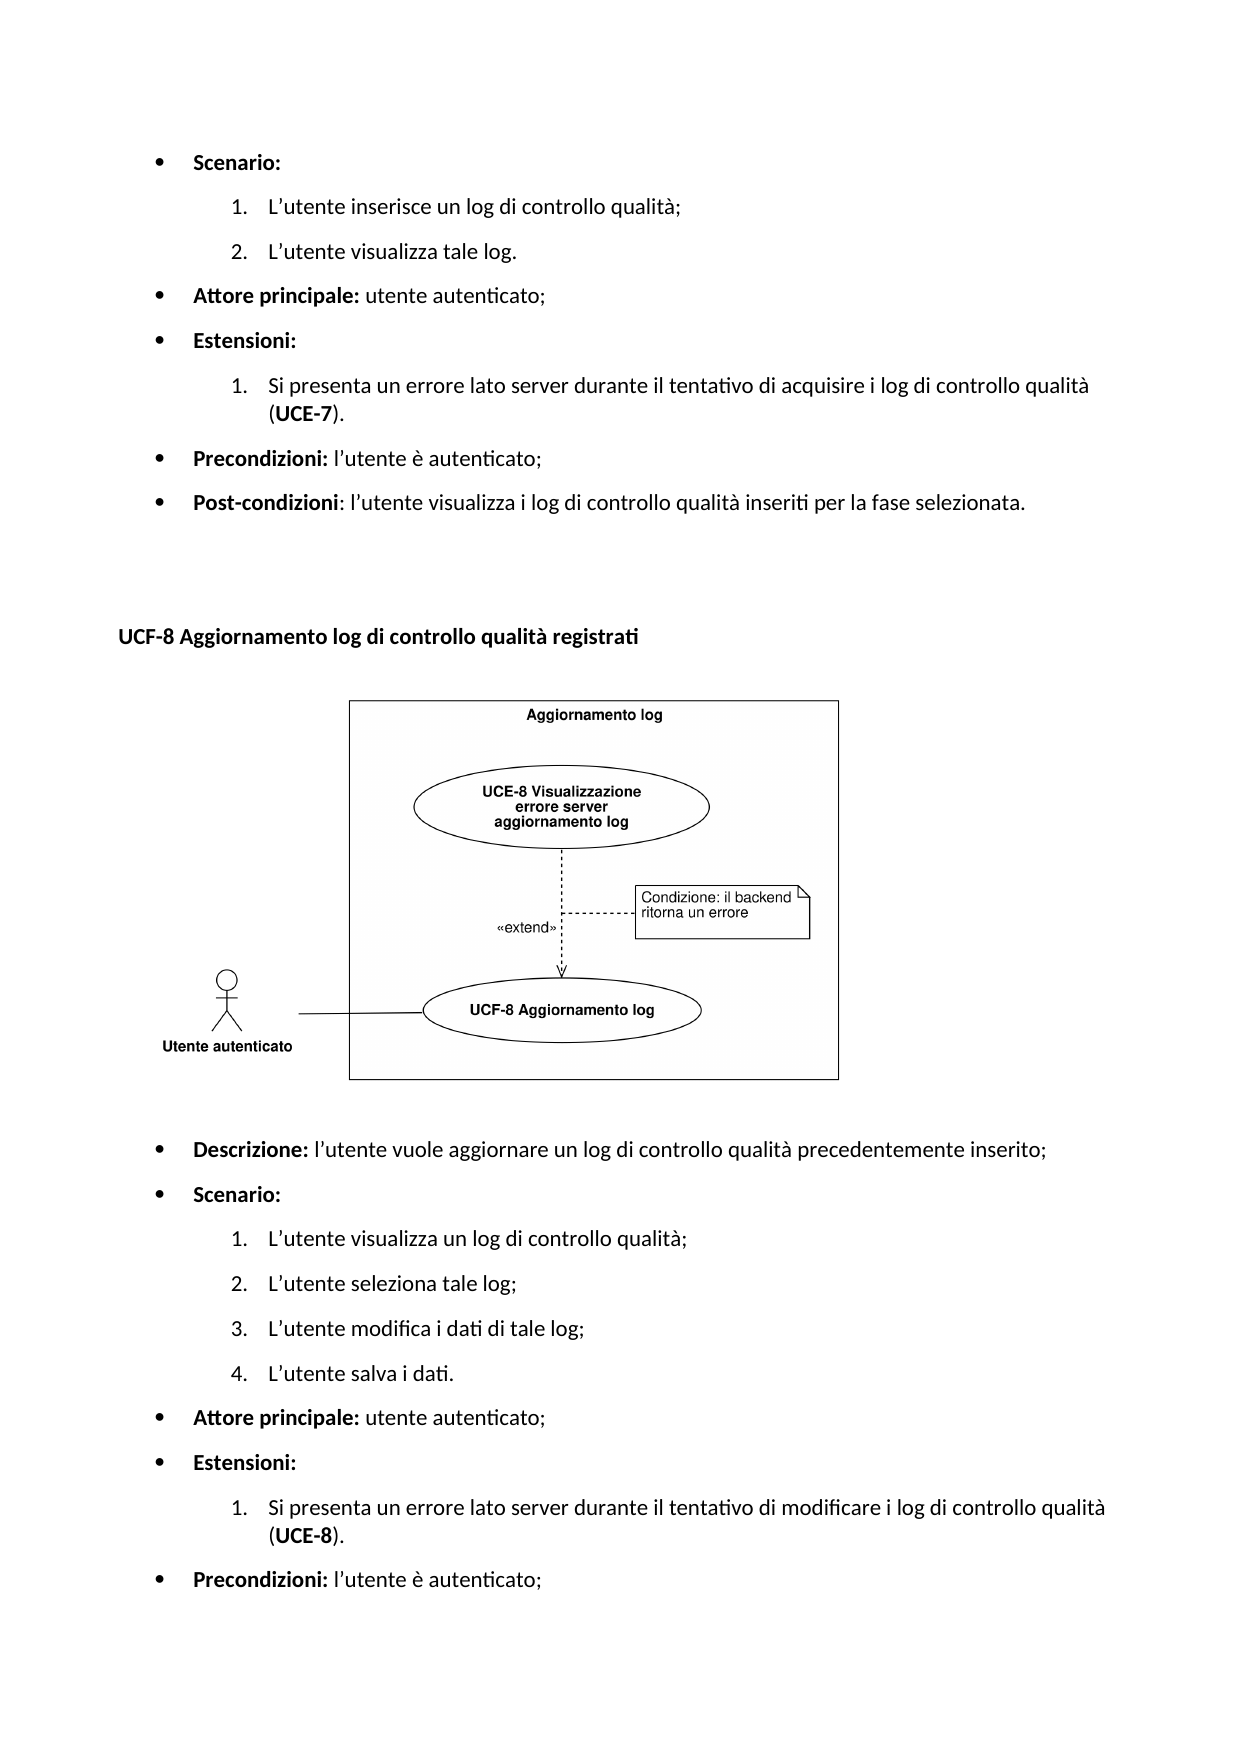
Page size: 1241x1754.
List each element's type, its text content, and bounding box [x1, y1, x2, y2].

picture [144, 689, 851, 1091]
text UCF-8 Aggiornamento log di controllo qualità registrati [118, 622, 1122, 651]
list Descrizione: l’utente vuole aggiornare un log di controllo qualità precedentemente inserito; [156, 1135, 1122, 1163]
list Attore principale: utente autenticato; [156, 1403, 1122, 1431]
list Post-condizioni: l’utente visualizza i log di controllo qualità inseriti per la fase selezionata. [156, 488, 1122, 516]
list L’utente salva i dati. [231, 1359, 1122, 1387]
list Precondizioni: l’utente è autenticato; [156, 1565, 1122, 1593]
list L’utente modifica i dati di tale log; [231, 1314, 1122, 1342]
list Estensioni: [156, 1448, 1122, 1476]
list L’utente visualizza un log di controllo qualità; [231, 1224, 1122, 1253]
list Si presenta un errore lato server durante il tentativo di modificare i log di controllo qualità (UCE-8). [231, 1493, 1122, 1549]
list Precondizioni: l’utente è autenticato; [156, 444, 1122, 472]
list Attore principale: utente autenticato; [156, 282, 1122, 310]
list Si presenta un errore lato server durante il tentativo di acquisire i log di controllo qualità (UCE-7). [231, 371, 1122, 427]
list Scenario: [156, 1180, 1122, 1208]
list Estensioni: [156, 326, 1122, 354]
list L’utente inserisce un log di controllo qualità; [231, 192, 1122, 220]
list Scenario: [156, 148, 1122, 176]
list L’utente seleziona tale log; [231, 1269, 1122, 1297]
list L’utente visualizza tale log. [231, 237, 1122, 265]
